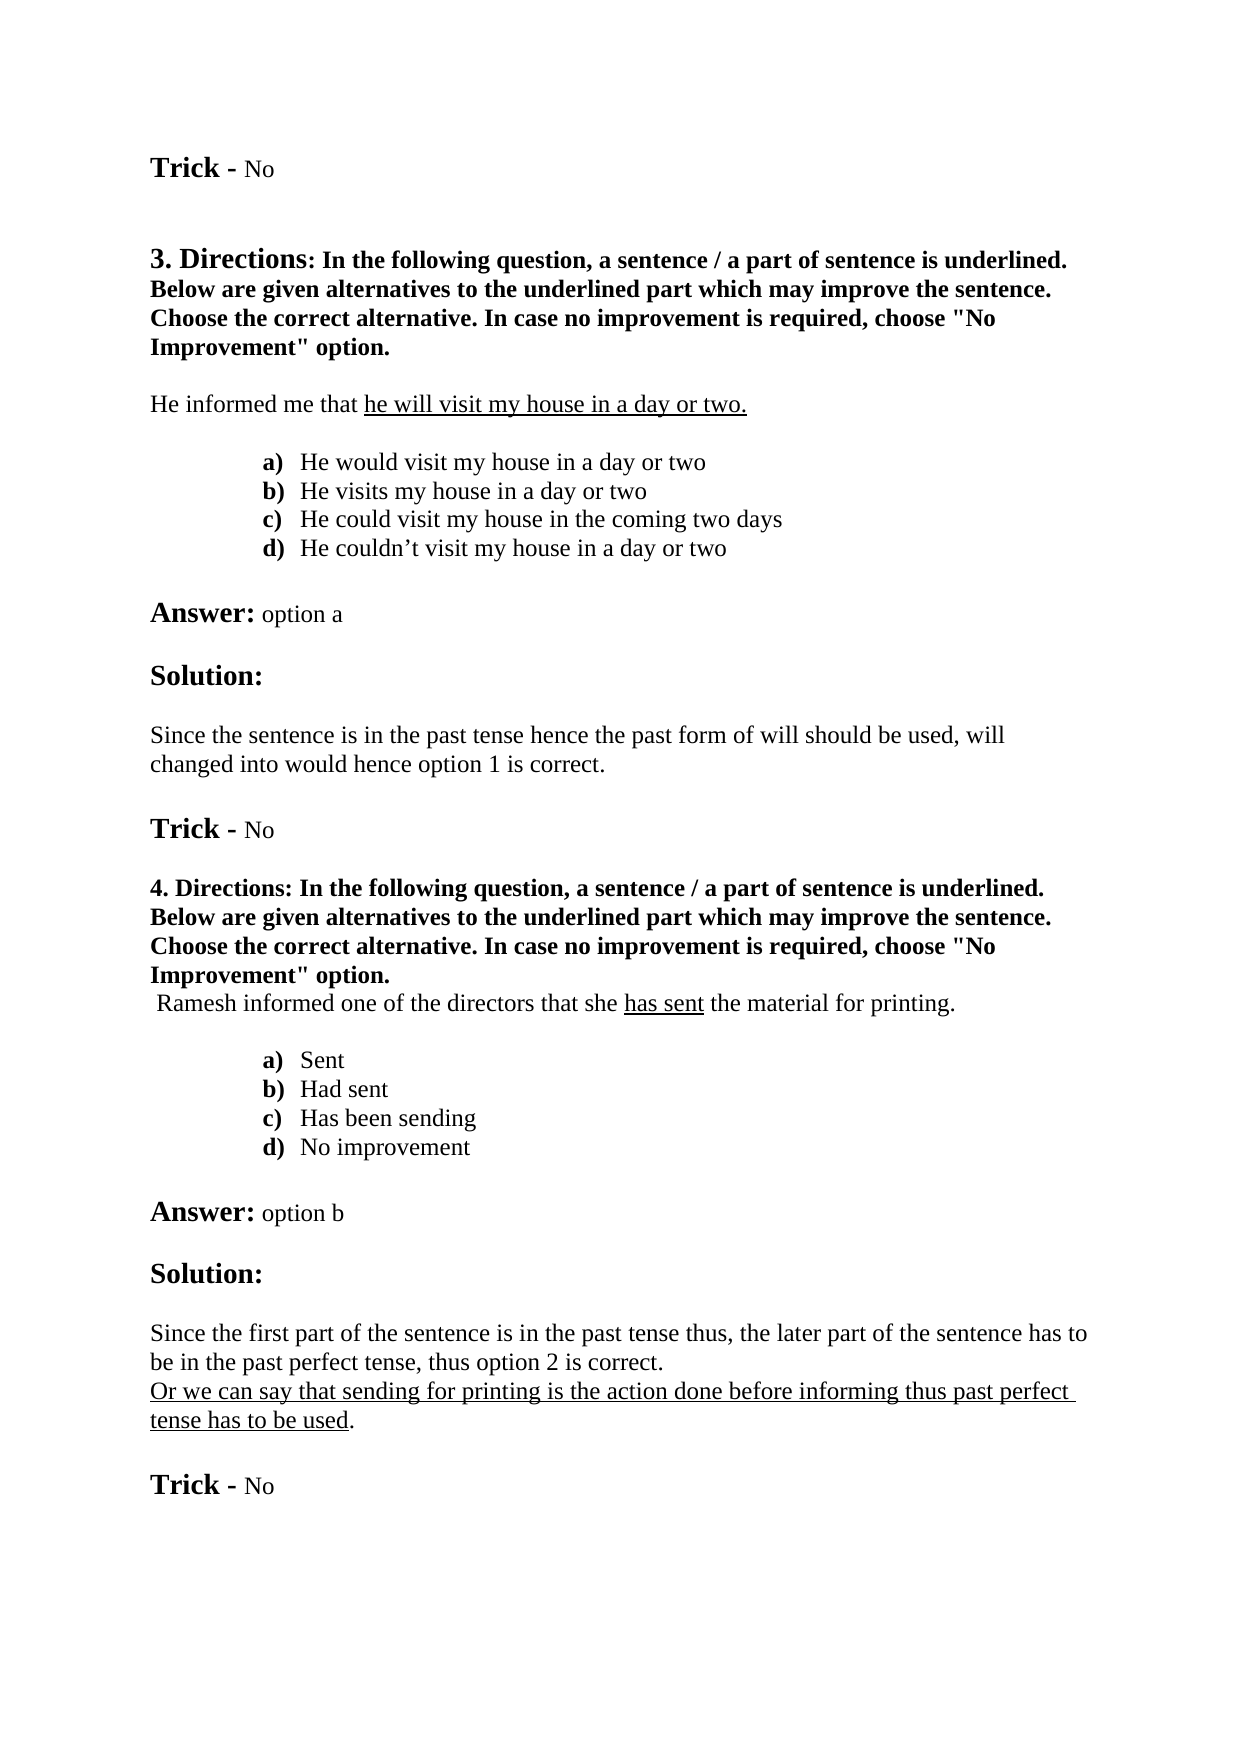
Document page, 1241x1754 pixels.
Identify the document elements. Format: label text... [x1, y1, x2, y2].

text Ramesh informed one of the directors that she has sent the material for printing. [150, 988, 1090, 1017]
text Solution: [150, 1256, 1090, 1290]
text Solution: [150, 658, 1090, 691]
text 3. Directions: In the following question, a sentence / a part of sentence is underlined. Below are given alternatives to the underlined part which may improve the sentence. Choose the correct alternative. In case no improvement is required, choose "No Improvement" option. [150, 241, 1090, 361]
text He informed me that he will visit my house in a day or two. [150, 389, 1090, 418]
list He could visit my house in the coming two days [262, 504, 1090, 533]
text Answer: option b [150, 1194, 1090, 1227]
list He couldn’t visit my house in a day or two [262, 533, 1090, 562]
text 4. Directions: In the following question, a sentence / a part of sentence is underlined. Below are given alternatives to the underlined part which may improve the sentence. Choose the correct alternative. In case no improvement is required, choose "No Improvement" option. [150, 873, 1090, 988]
text Trick - No [150, 1467, 1090, 1501]
list He would visit my house in a day or two [262, 447, 1090, 476]
text Trick - No [150, 811, 1090, 845]
text Trick - No [150, 150, 1090, 183]
text Answer: option a [150, 596, 1090, 629]
text Or we can say that sending for printing is the action done before informing thus past perfect tense has to be used. [150, 1376, 1090, 1433]
list Sent [262, 1045, 1090, 1074]
list Has been sending [262, 1103, 1090, 1132]
list No improvement [262, 1132, 1090, 1160]
text Since the first part of the sentence is in the past tense thus, the later part of the sentence has to be in the past perfect tense, thus option 2 is correct. [150, 1318, 1090, 1376]
text Since the sentence is in the past tense hence the past form of will should be used, will changed into would hence option 1 is correct. [150, 720, 1090, 778]
list He visits my house in a day or two [262, 476, 1090, 504]
list Had sent [262, 1074, 1090, 1103]
